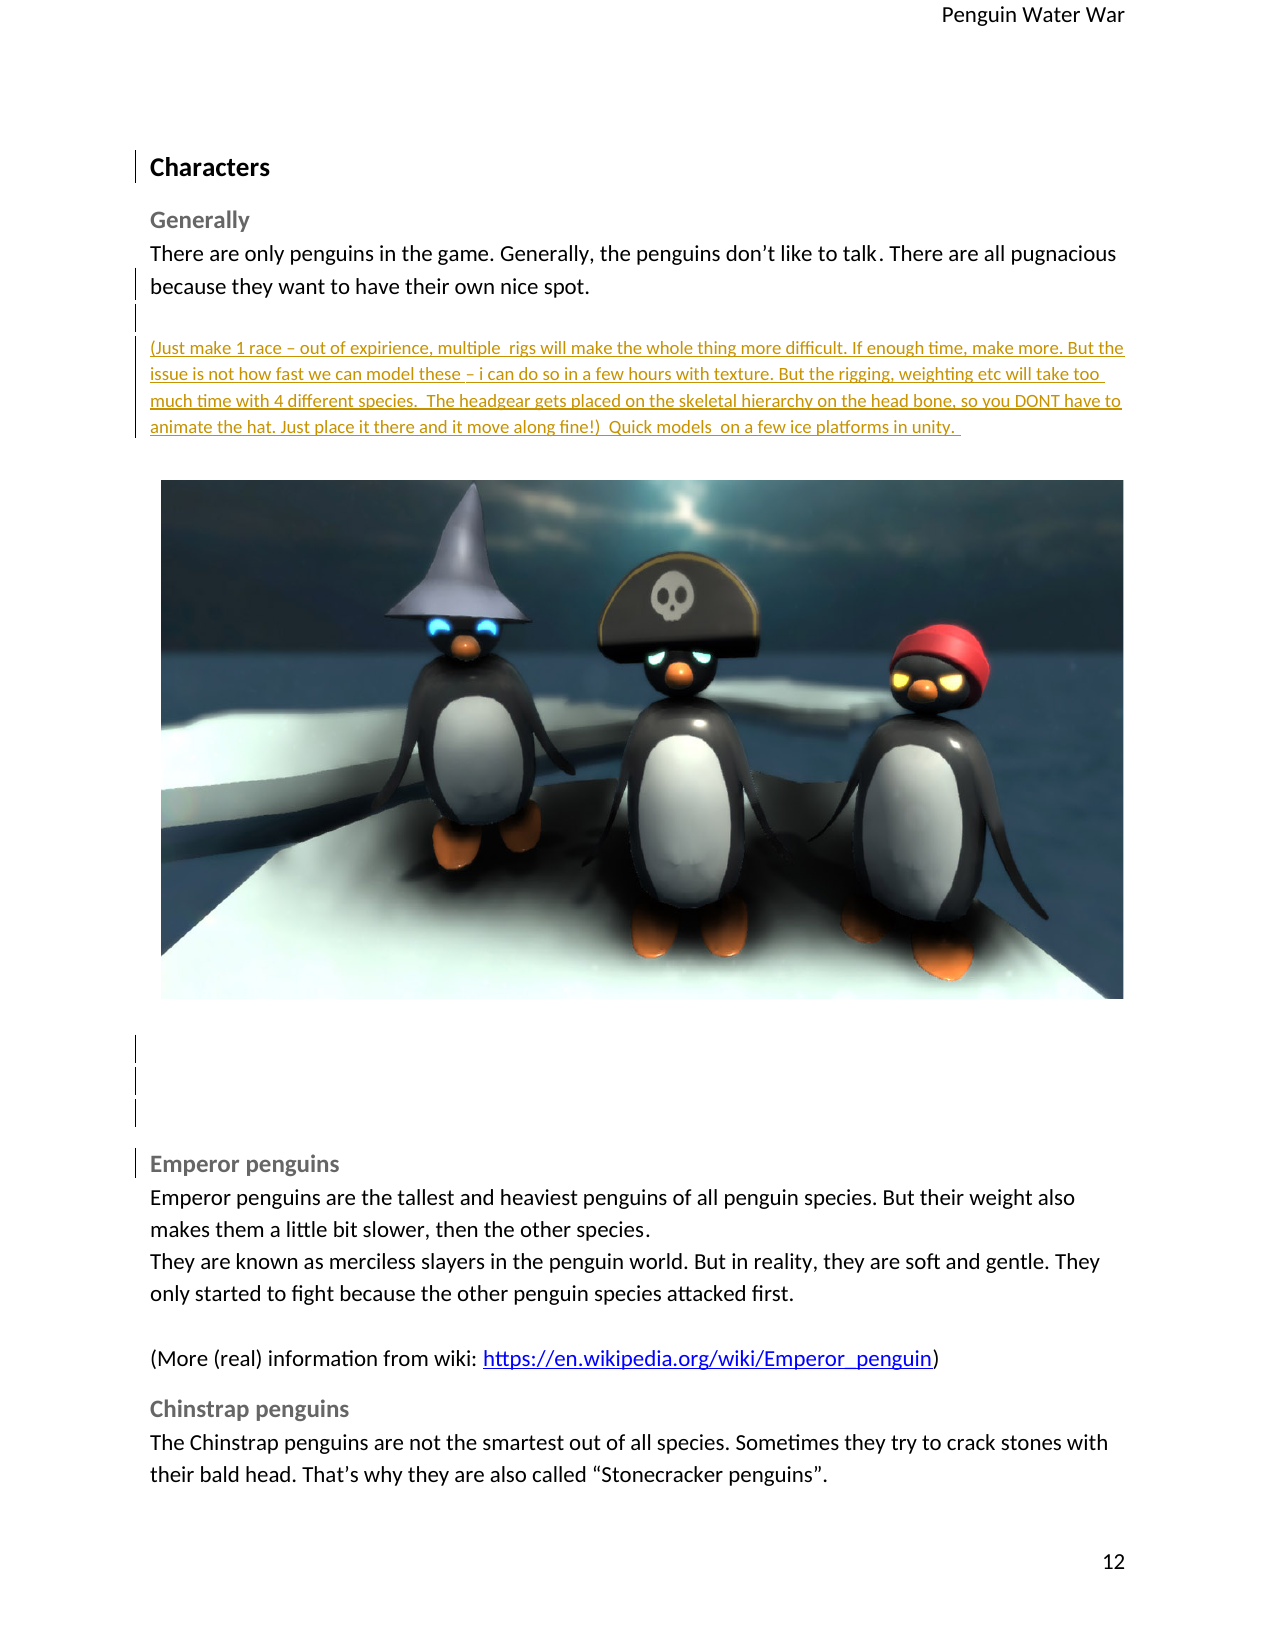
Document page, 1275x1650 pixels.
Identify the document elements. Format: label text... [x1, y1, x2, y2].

subtitle Emperor penguins [150, 1148, 1125, 1178]
text issue is not how fast we can model these – i can do so in a few hours with texture. But the rigging, weighting etc will take too much time with 4 different species. The headgear gets placed on the skeletal hierarchy on the head bone, so you DONT have to animate the hat. Just place it there and it move along fine!) Quick models on a few ice platforms in unity. [150, 357, 1125, 438]
text They are known as merciless slayers in the penguin world. But in reality, they are soft and gentle. They only started to fight because the other penguin species attacked first. [150, 1247, 1125, 1307]
subtitle Generally [150, 204, 1125, 235]
text (More (real) information from wiki: https://en.wikipedia.org/wiki/Emperor_penguin) [150, 1344, 1125, 1372]
text The Chinstrap penguins are not the smartest out of all species. Sometimes they try to crack stones with their bald head. That’s why they are also called “Stonecracker penguins”. [150, 1428, 1125, 1488]
subtitle Chinstrap penguins [150, 1393, 1125, 1423]
subtitle Characters [150, 150, 1125, 183]
text There are only penguins in the game. Generally, the penguins don’t like to talk. There are all pugnacious because they want to have their own nice spot. [150, 239, 1125, 300]
text (Just make 1 race – out of expirience, multiple rigs will make the whole thing more difficult. If enough time, make more. But the [150, 336, 1125, 356]
text Emperor penguins are the tallest and heaviest penguins of all penguin species. But their weight also makes them a little bit slower, then the other species. [150, 1183, 1125, 1243]
picture [161, 480, 1124, 999]
